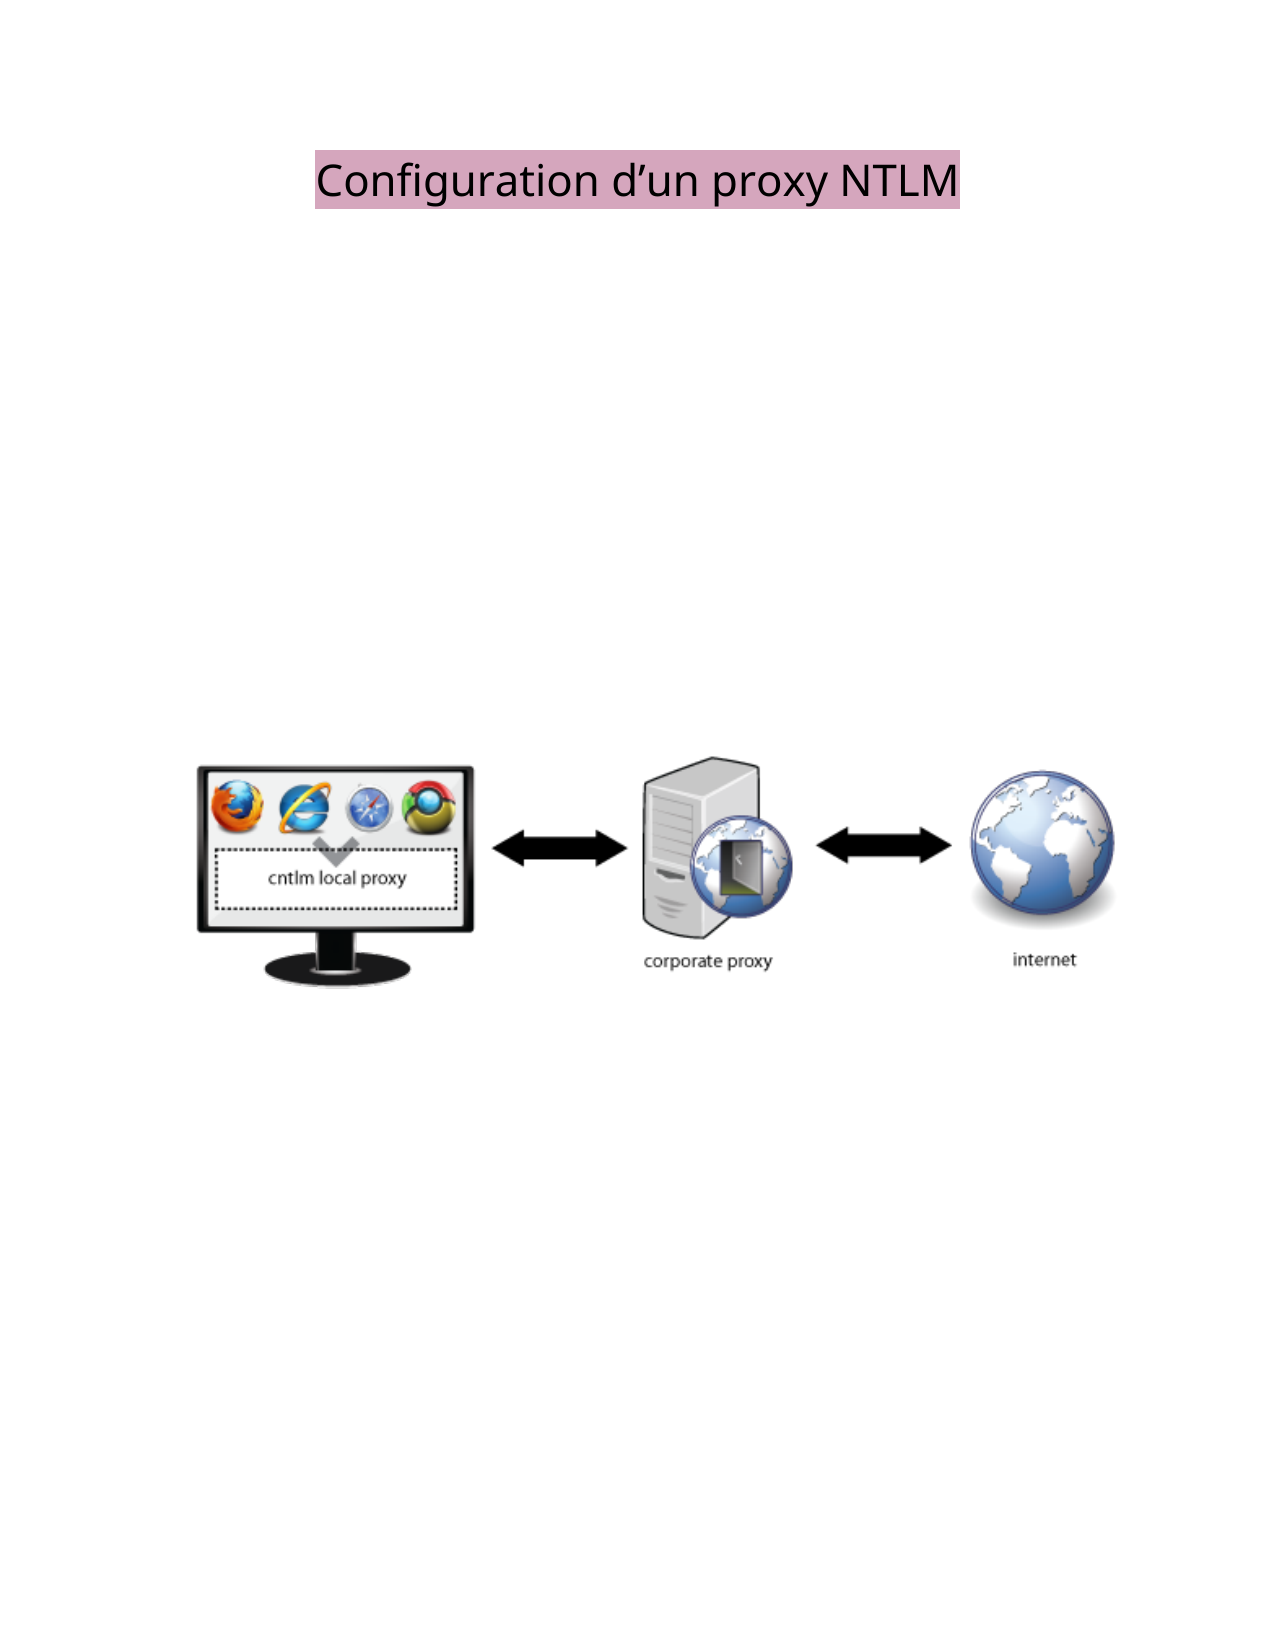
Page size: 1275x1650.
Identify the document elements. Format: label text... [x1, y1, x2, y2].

title Configuration d’un proxy NTLM [150, 150, 315, 209]
picture [168, 721, 1144, 1005]
title Configuration d’un proxy NTLM [960, 150, 1125, 209]
